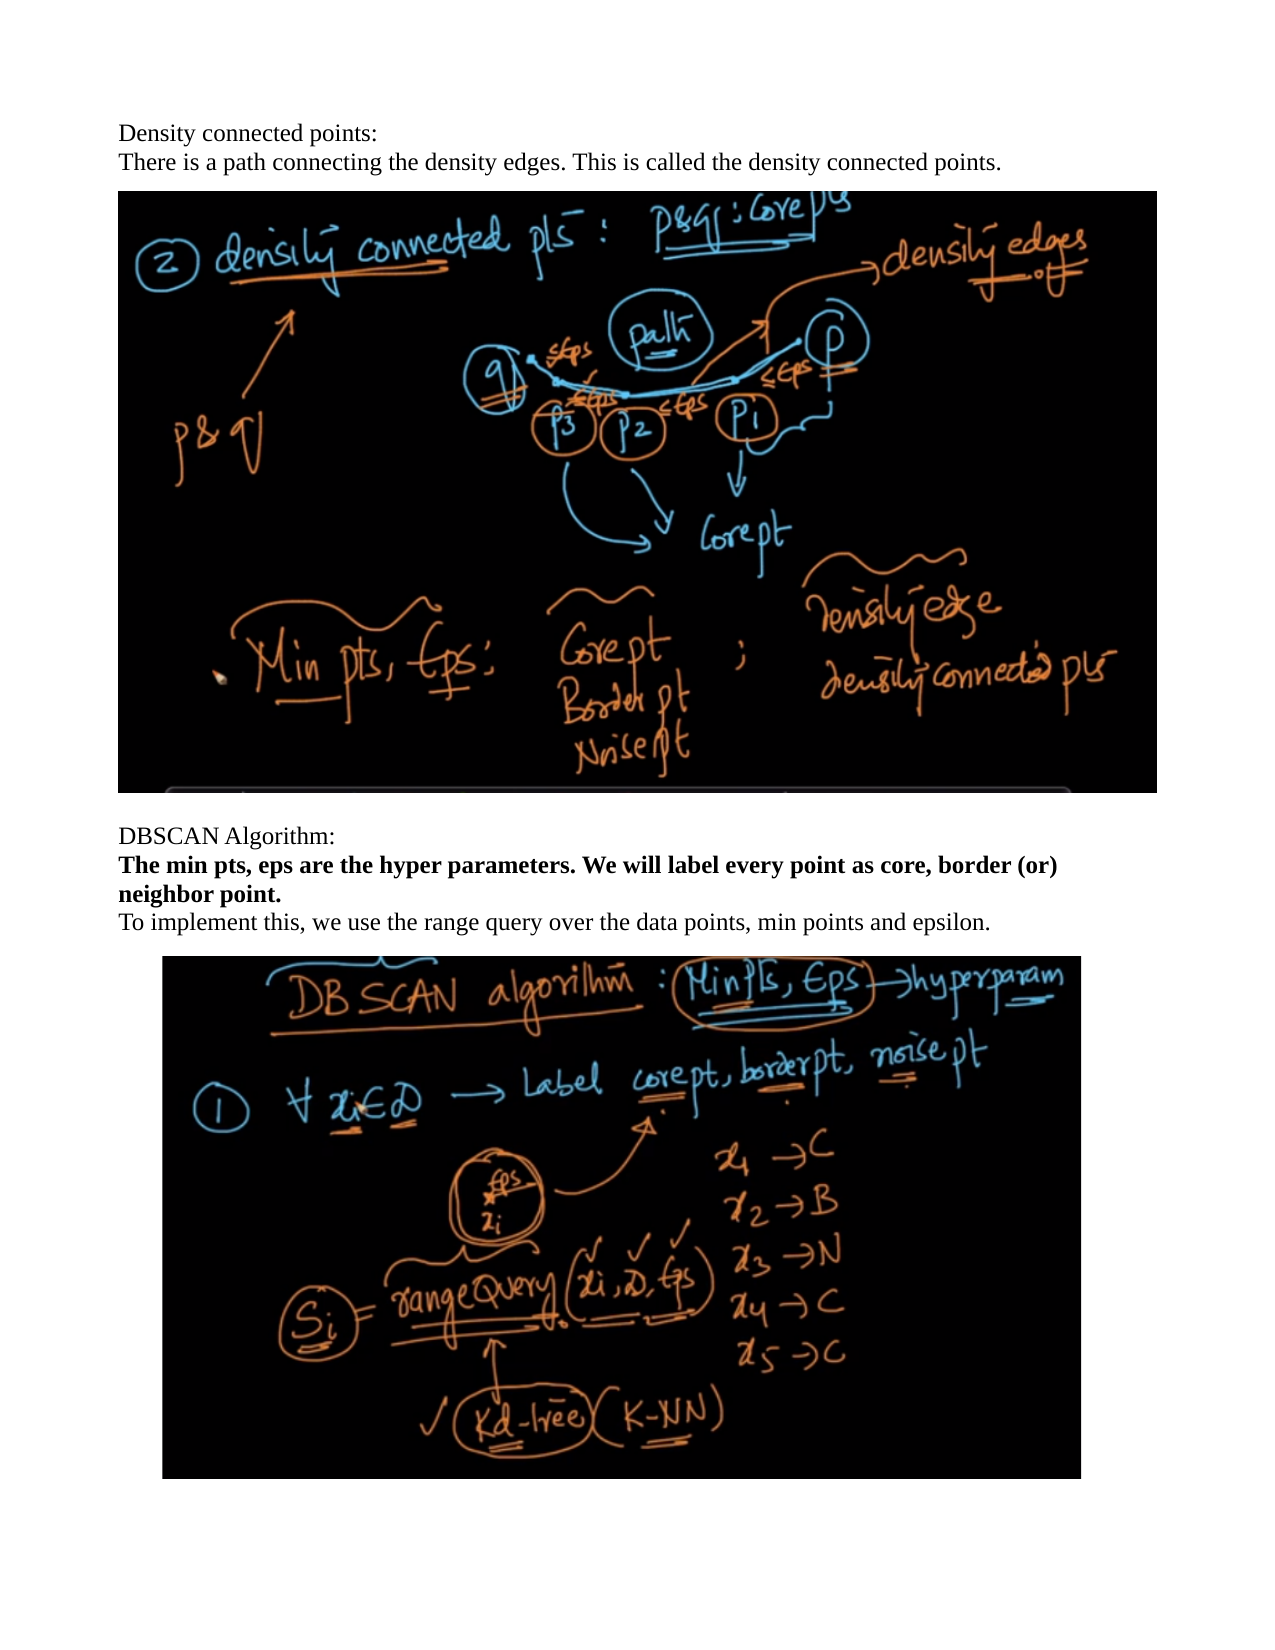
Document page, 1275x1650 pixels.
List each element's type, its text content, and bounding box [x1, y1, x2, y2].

text To implement this, we use the range query over the data points, min points and epsilon. [118, 907, 1157, 936]
picture [162, 956, 1082, 1479]
text Density connected points: [118, 118, 1157, 147]
picture [118, 191, 1157, 793]
text DBSCAN Algorithm: [118, 821, 1157, 850]
text The min pts, eps are the hyper parameters. We will label every point as core, border (or) neighbor point. [118, 850, 1157, 907]
text There is a path connecting the density edges. This is called the density connected points. [118, 147, 1157, 176]
